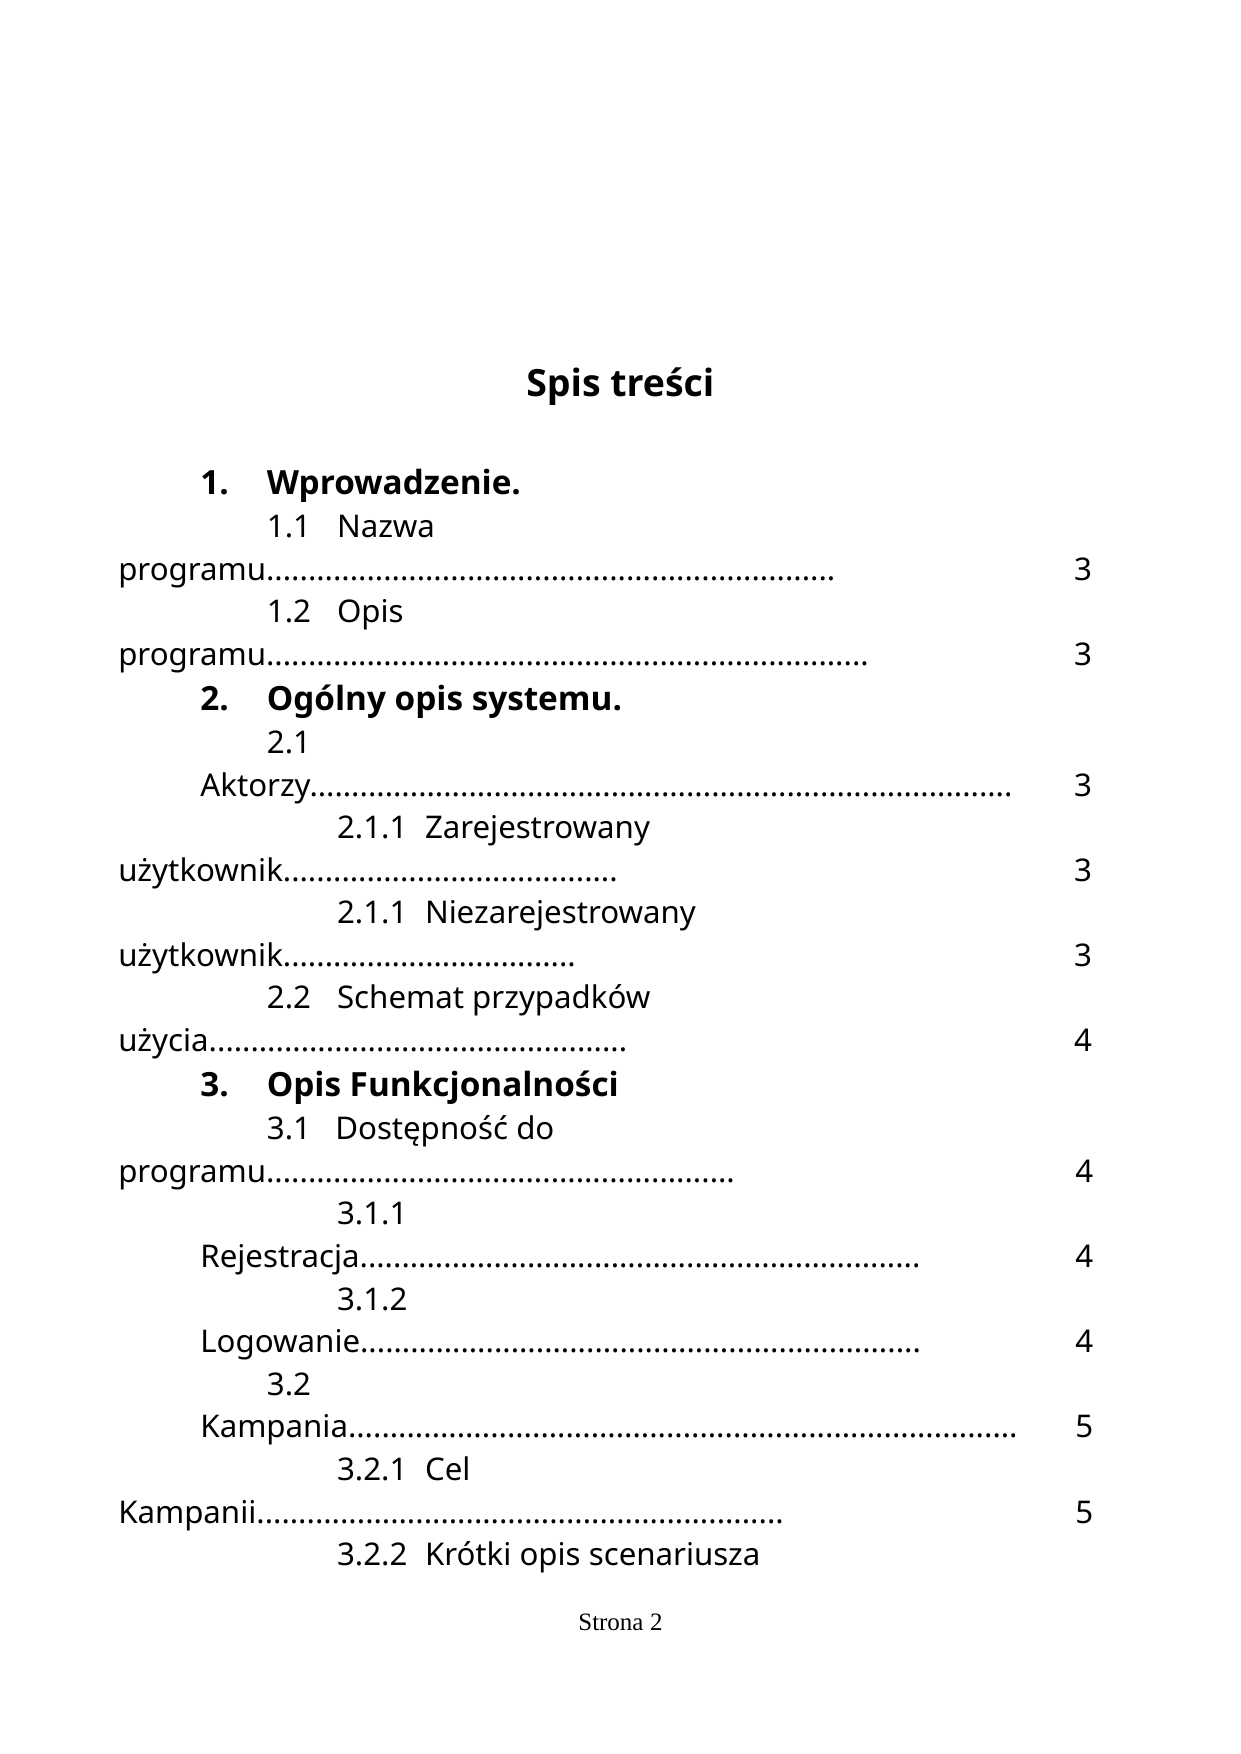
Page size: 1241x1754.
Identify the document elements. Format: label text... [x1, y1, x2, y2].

text 2.1.1 Zarejestrowany użytkownik........................................ 3 [118, 805, 1122, 890]
text 2. Ogólny opis systemu. [118, 674, 1122, 720]
text 3.2 Kampania................................................................................ 5 3.2.1 Cel Kampanii............................................................... 5 3.2.2 Krótki opis scenariusza [118, 1362, 1122, 1575]
text 3.1.1 Rejestracja................................................................... 4 [118, 1191, 1122, 1277]
text 1.1 Nazwa programu.................................................................... 3 1.2 Opis programu........................................................................ 3 [118, 504, 1122, 674]
text Spis treści [118, 357, 1122, 408]
text 2.1.1 Niezarejestrowany użytkownik................................... 3 [118, 890, 1122, 976]
text 1. Wprowadzenie. [118, 459, 1122, 504]
text 3.1.2 Logowanie................................................................... 4 [118, 1277, 1122, 1362]
text 3.1 Dostępność do programu........................................................ 4 [118, 1106, 1122, 1191]
text 2.1 Aktorzy.................................................................................... 3 [118, 720, 1122, 805]
text 3. Opis Funkcjonalności [118, 1061, 1122, 1106]
text 2.2 Schemat przypadków użycia.................................................. 4 [118, 976, 1122, 1061]
